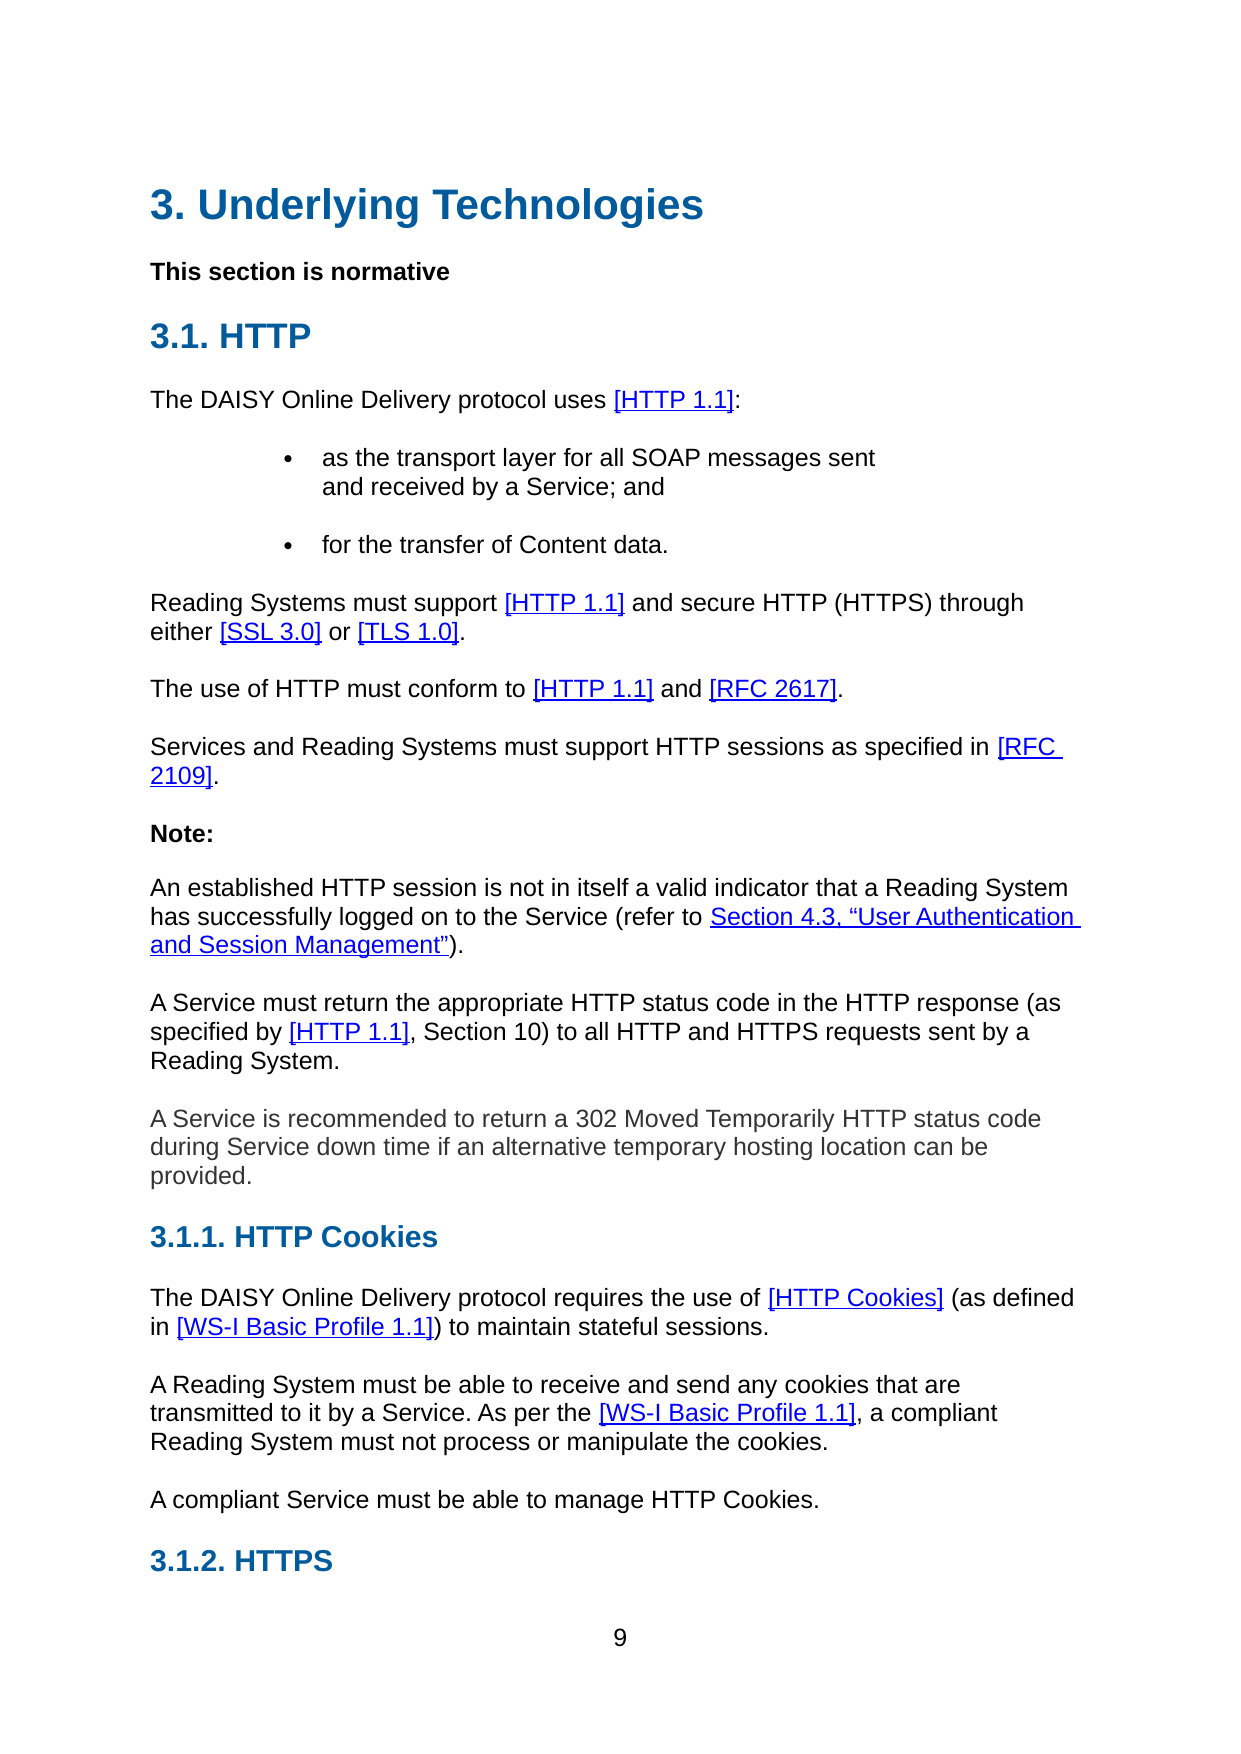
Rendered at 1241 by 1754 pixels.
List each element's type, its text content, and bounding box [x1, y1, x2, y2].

subtitle 3. Underlying Technologies [150, 179, 1090, 228]
list for the transfer of Content data. [284, 530, 921, 558]
subtitle 3.1.2. HTTPS [150, 1543, 1090, 1578]
text The DAISY Online Delivery protocol requires the use of [HTTP Cookies] (as defined in [WS-I Basic Profile 1.1]) to maintain stateful sessions. [150, 1283, 1090, 1341]
text Note: [150, 819, 1090, 848]
text An established HTTP session is not in itself a valid indicator that a Reading System has successfully logged on to the Service (refer to Section 4.3, “User Authentication and Session Management”). [150, 873, 1090, 959]
text A Service is recommended to return a 302 Moved Temporarily HTTP status code during Service down time if an alternative temporary hosting location can be provided. [150, 1104, 1090, 1190]
text A Reading System must be able to receive and send any cookies that are transmitted to it by a Service. As per the [WS-I Basic Profile 1.1], a compliant Reading System must not process or manipulate the cookies. [150, 1370, 1090, 1456]
subtitle 3.1.1. HTTP Cookies [150, 1219, 1090, 1254]
text A compliant Service must be able to manage HTTP Cookies. [150, 1485, 1090, 1514]
text Reading Systems must support [HTTP 1.1] and secure HTTP (HTTPS) through either [SSL 3.0] or [TLS 1.0]. [150, 588, 1090, 645]
text The DAISY Online Delivery protocol uses [HTTP 1.1]: [150, 385, 1090, 414]
text This section is normative [150, 257, 1090, 286]
subtitle 3.1. HTTP [150, 315, 1090, 356]
text A Service must return the appropriate HTTP status code in the HTTP response (as specified by [HTTP 1.1], Section 10) to all HTTP and HTTPS requests sent by a Reading System. [150, 988, 1090, 1074]
list as the transport layer for all SOAP messages sent and received by a Service; and [284, 443, 921, 501]
text The use of HTTP must conform to [HTTP 1.1] and [RFC 2617]. [150, 674, 1090, 703]
text Services and Reading Systems must support HTTP sessions as specified in [RFC 2109]. [150, 732, 1090, 790]
